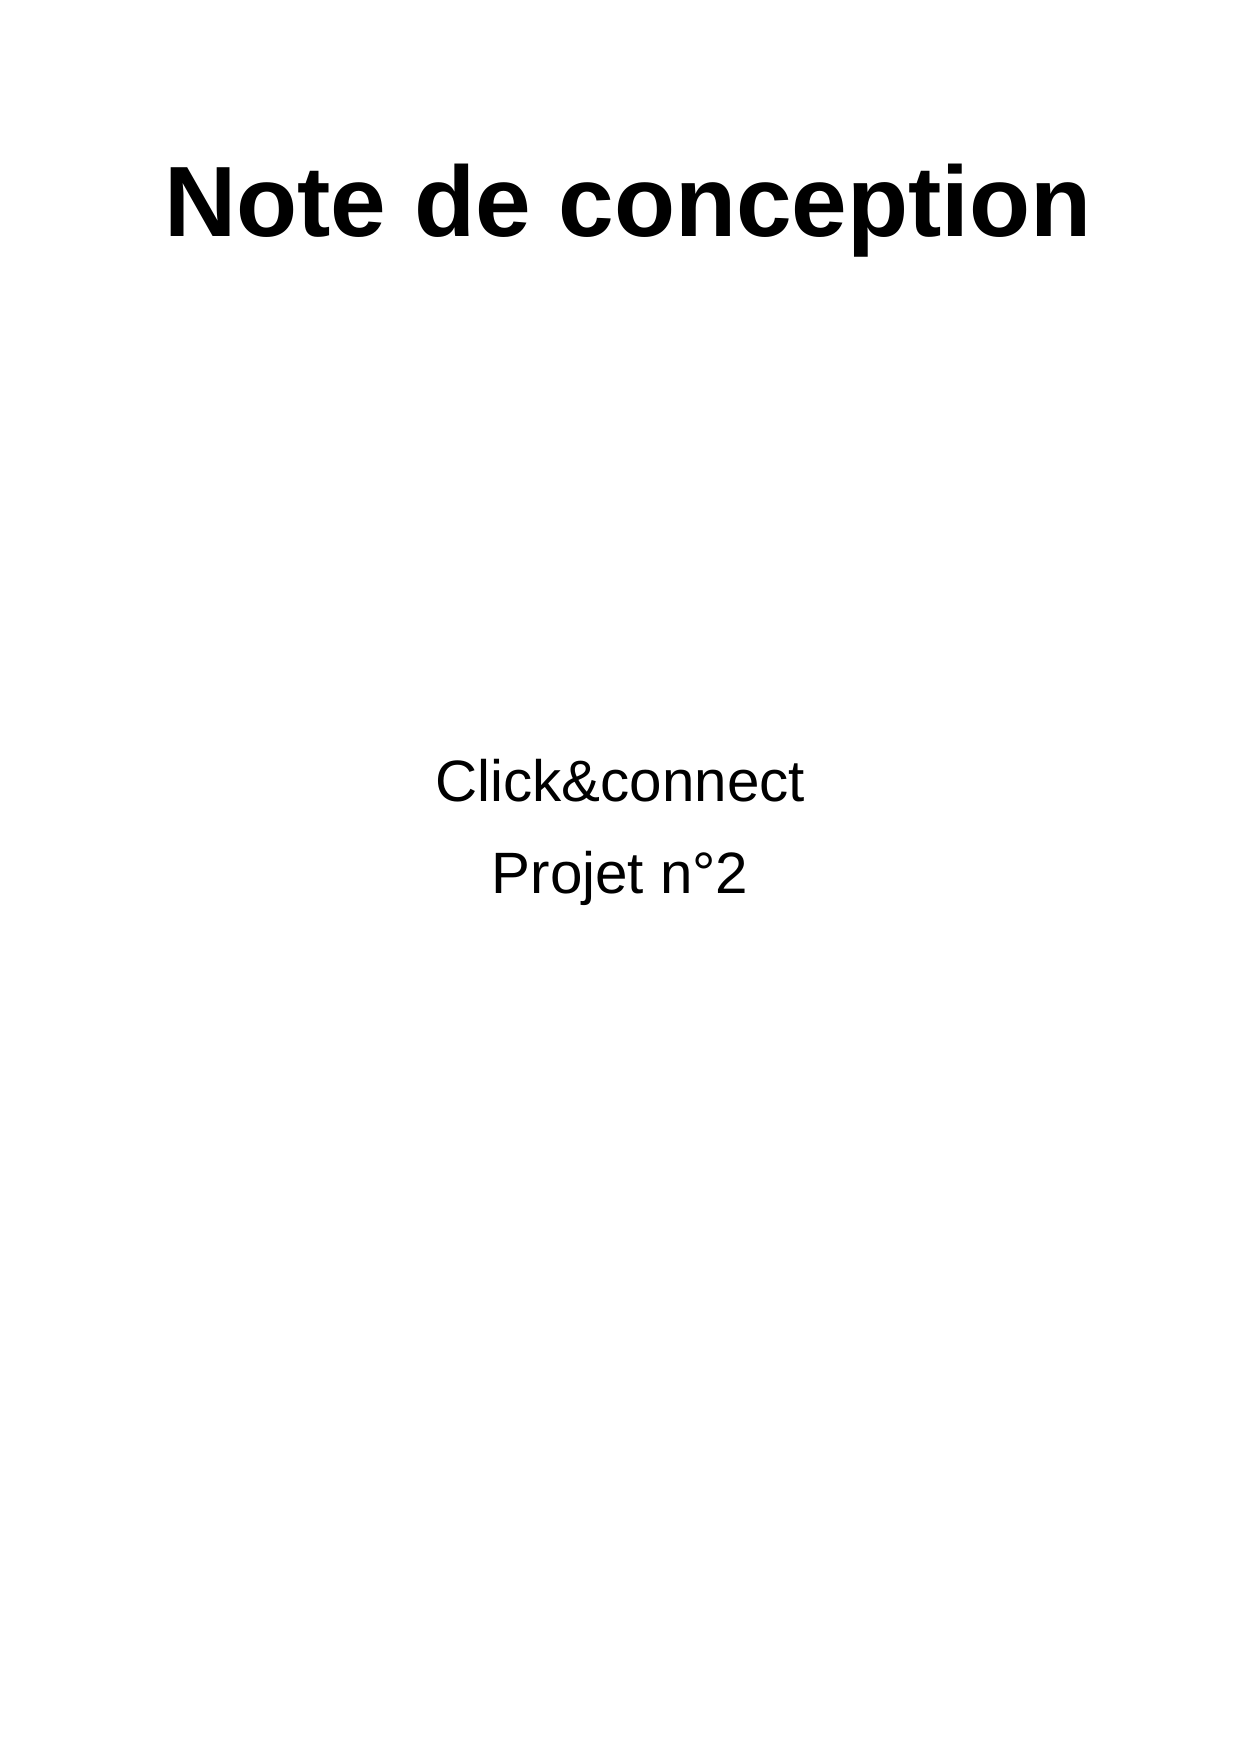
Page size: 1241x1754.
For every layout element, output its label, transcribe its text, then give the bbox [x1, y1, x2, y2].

text Projet n°2 [118, 838, 1122, 905]
title Note de conception [118, 143, 1122, 258]
text Click&connect [118, 747, 1122, 814]
